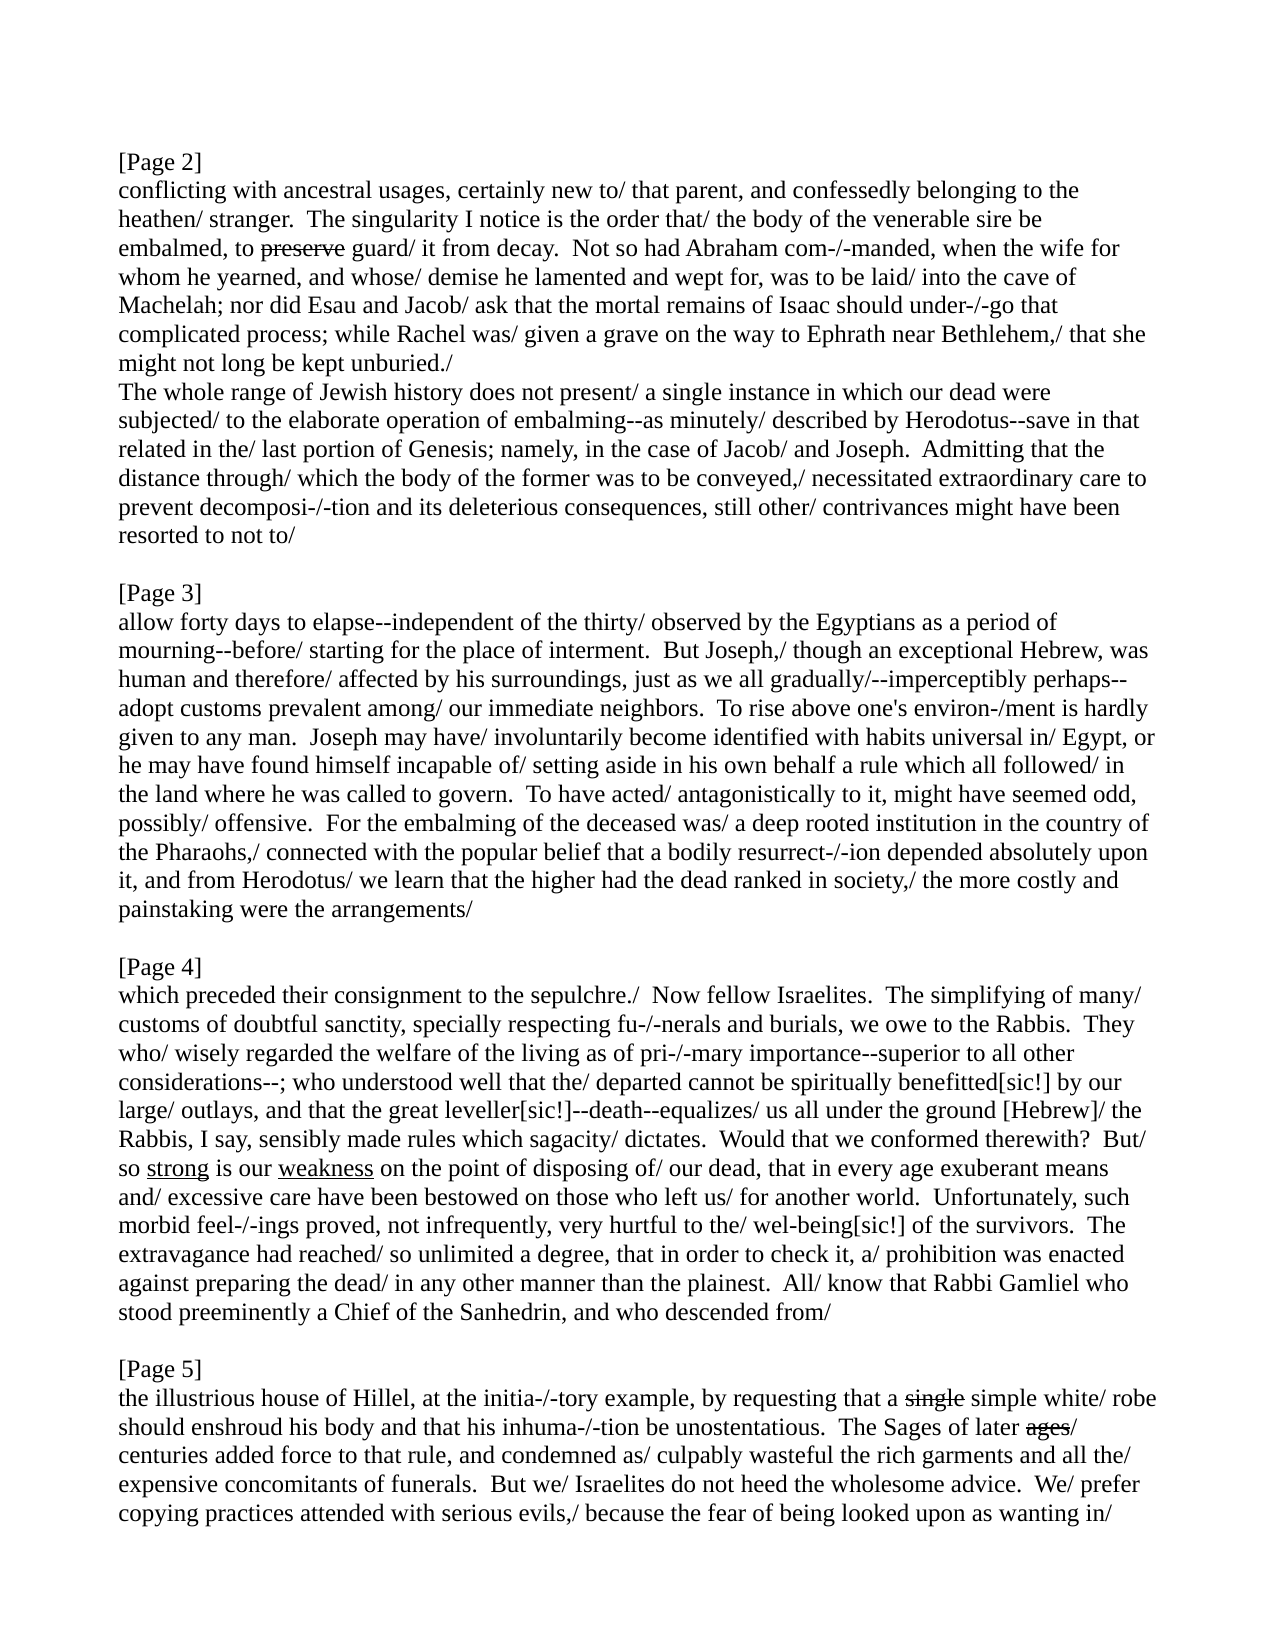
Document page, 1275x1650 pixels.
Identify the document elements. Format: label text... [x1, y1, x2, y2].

text [Page 4] [118, 952, 1157, 981]
text the illustrious house of Hillel, at the initia-/-tory example, by requesting that a single simple white/ robe should enshroud his body and that his inhuma-/-tion be unostentatious. The Sages of later ages/ centuries added force to that rule, and condemned as/ culpably wasteful the rich garments and all the/ expensive concomitants of funerals. But we/ Israelites do not heed the wholesome advice. We/ prefer copying practices attended with serious evils,/ because the fear of being looked upon as wanting in/ [118, 1383, 1157, 1527]
text [Page 2] [118, 147, 1157, 176]
text conflicting with ancestral usages, certainly new to/ that parent, and confessedly belonging to the heathen/ stranger. The singularity I notice is the order that/ the body of the venerable sire be embalmed, to preserve guard/ it from decay. Not so had Abraham com-/-manded, when the wife for whom he yearned, and whose/ demise he lamented and wept for, was to be laid/ into the cave of Machelah; nor did Esau and Jacob/ ask that the mortal remains of Isaac should under-/-go that complicated process; while Rachel was/ given a grave on the way to Ephrath near Bethlehem,/ that she might not long be kept unburied./ [118, 176, 1157, 377]
text [Page 5] [118, 1354, 1157, 1383]
text allow forty days to elapse--independent of the thirty/ observed by the Egyptians as a period of mourning--before/ starting for the place of interment. But Joseph,/ though an exceptional Hebrew, was human and therefore/ affected by his surroundings, just as we all gradually/--imperceptibly perhaps--adopt customs prevalent among/ our immediate neighbors. To rise above one's environ-/ment is hardly given to any man. Joseph may have/ involuntarily become identified with habits universal in/ Egypt, or he may have found himself incapable of/ setting aside in his own behalf a rule which all followed/ in the land where he was called to govern. To have acted/ antagonistically to it, might have seemed odd, possibly/ offensive. For the embalming of the deceased was/ a deep rooted institution in the country of the Pharaohs,/ connected with the popular belief that a bodily resurrect-/-ion depended absolutely upon it, and from Herodotus/ we learn that the higher had the dead ranked in society,/ the more costly and painstaking were the arrangements/ [118, 607, 1157, 923]
text which preceded their consignment to the sepulchre./ Now fellow Israelites. The simplifying of many/ customs of doubtful sanctity, specially respecting fu-/-nerals and burials, we owe to the Rabbis. They who/ wisely regarded the welfare of the living as of pri-/-mary importance--superior to all other considerations--; who understood well that the/ departed cannot be spiritually benefitted[sic!] by our large/ outlays, and that the great leveller[sic!]--death--equalizes/ us all under the ground [Hebrew]/ the Rabbis, I say, sensibly made rules which sagacity/ dictates. Would that we conformed therewith? But/ so strong is our weakness on the point of disposing of/ our dead, that in every age exuberant means and/ excessive care have been bestowed on those who left us/ for another world. Unfortunately, such morbid feel-/-ings proved, not infrequently, very hurtful to the/ wel-being[sic!] of the survivors. The extravagance had reached/ so unlimited a degree, that in order to check it, a/ prohibition was enacted against preparing the dead/ in any other manner than the plainest. All/ know that Rabbi Gamliel who stood preeminently a Chief of the Sanhedrin, and who descended from/ [118, 981, 1157, 1326]
text The whole range of Jewish history does not present/ a single instance in which our dead were subjected/ to the elaborate operation of embalming--as minutely/ described by Herodotus--save in that related in the/ last portion of Genesis; namely, in the case of Jacob/ and Joseph. Admitting that the distance through/ which the body of the former was to be conveyed,/ necessitated extraordinary care to prevent decomposi-/-tion and its deleterious consequences, still other/ contrivances might have been resorted to not to/ [118, 377, 1157, 549]
text [Page 3] [118, 578, 1157, 607]
